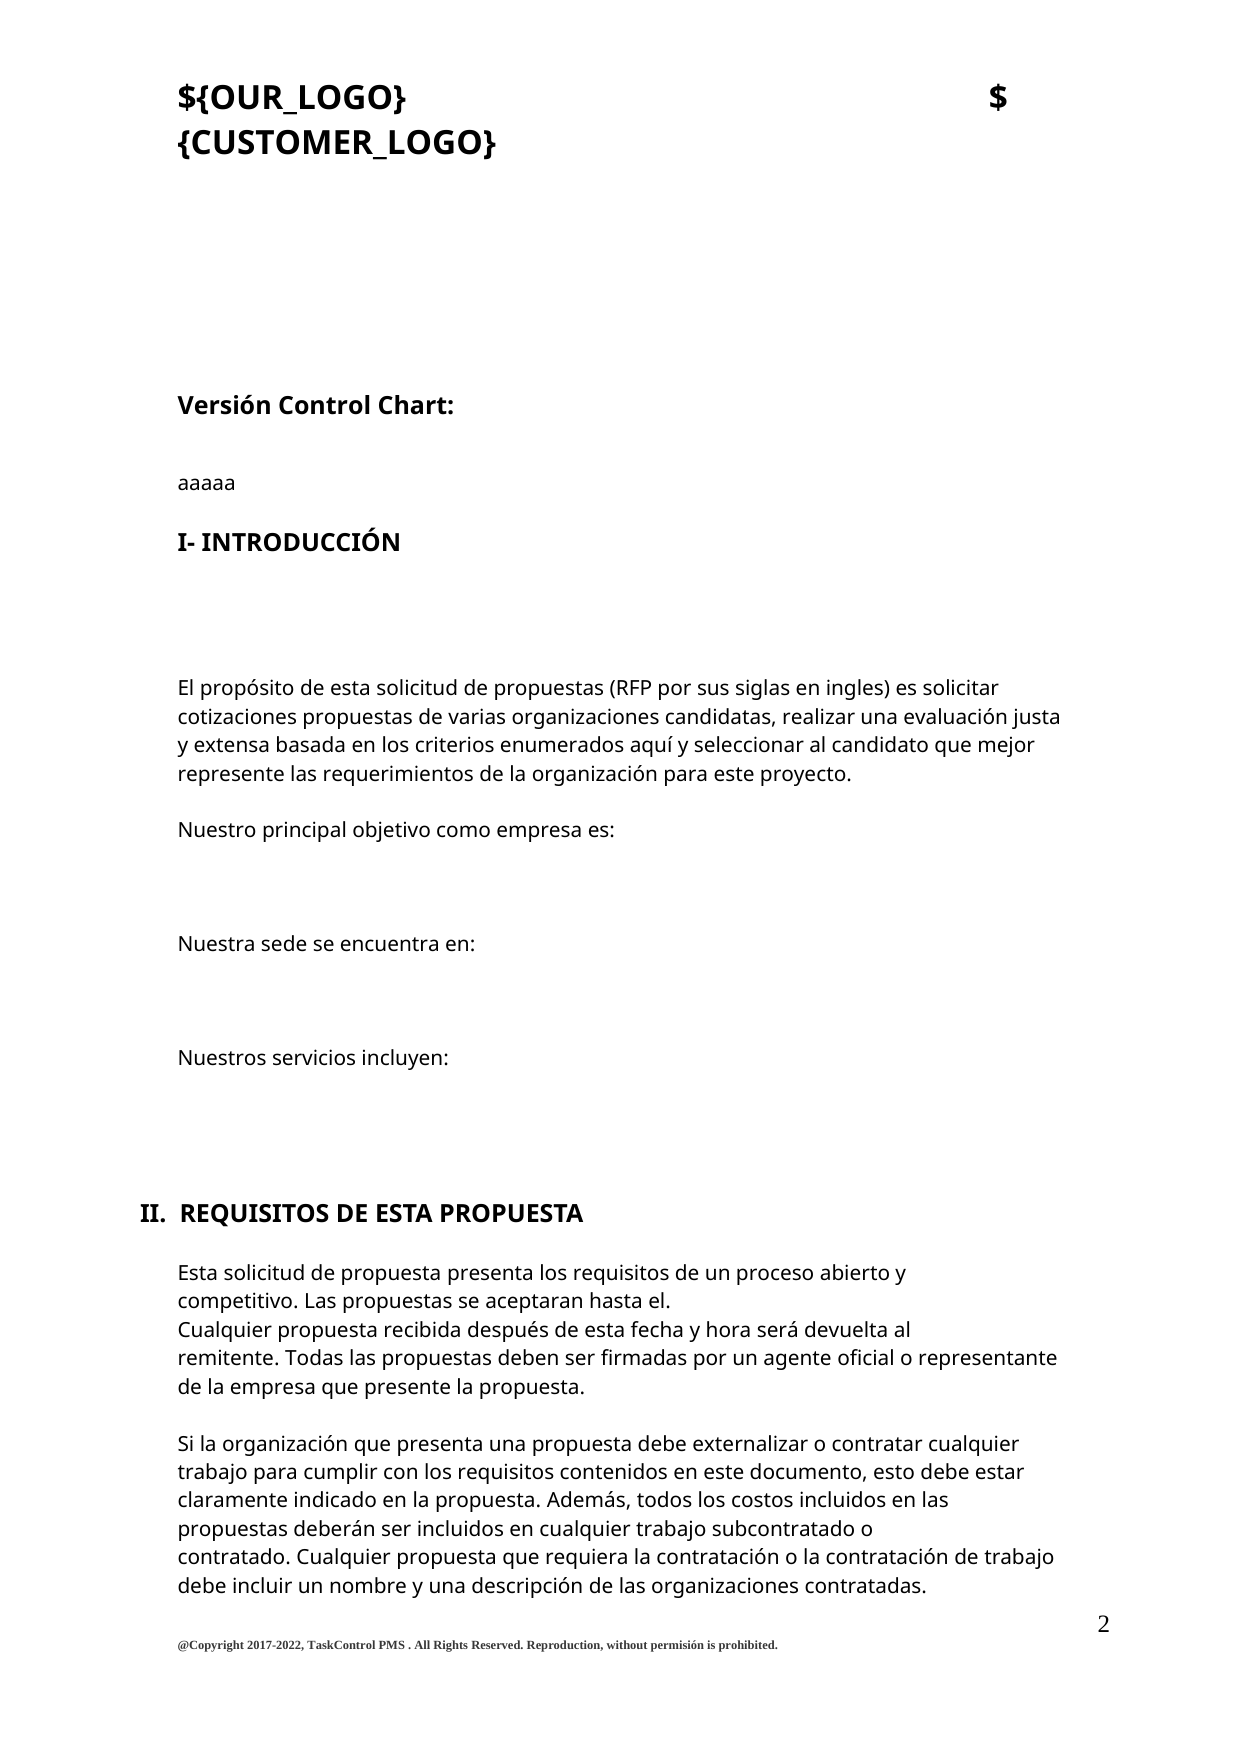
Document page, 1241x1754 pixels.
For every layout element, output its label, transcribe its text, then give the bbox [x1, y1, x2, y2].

text Nuestros servicios incluyen: [177, 1043, 1063, 1072]
text aaaaa [177, 468, 1063, 525]
text Nuestro principal objetivo como empresa es: [177, 816, 1063, 844]
text Esta solicitud de propuesta presenta los requisitos de un proceso abierto y competitivo. Las propuestas se aceptaran hasta el. Cualquier propuesta recibida después de esta fecha y hora será devuelta al remitente. Todas las propuestas deben ser firmadas por un agente oficial o representante de la empresa que presente la propuesta. [177, 1258, 1063, 1400]
subtitle II. REQUISITOS DE ESTA PROPUESTA [140, 1196, 1063, 1230]
text Nuestra sede se encuentra en: [177, 929, 1063, 958]
text Si la organización que presenta una propuesta debe externalizar o contratar cualquier trabajo para cumplir con los requisitos contenidos en este documento, esto debe estar claramente indicado en la propuesta. Además, todos los costos incluidos en las propuestas deberán ser incluidos en cualquier trabajo subcontratado o contratado. Cualquier propuesta que requiera la contratación o la contratación de trabajo debe incluir un nombre y una descripción de las organizaciones contratadas. [177, 1429, 1063, 1599]
text Versión Control Chart: [177, 387, 1063, 422]
text El propósito de esta solicitud de propuestas (RFP por sus siglas en ingles) es solicitar cotizaciones propuestas de varias organizaciones candidatas, realizar una evaluación justa y extensa basada en los criterios enumerados aquí y seleccionar al candidato que mejor represente las requerimientos de la organización para este proyecto. [177, 673, 1063, 787]
subtitle I- INTRODUCCIÓN [177, 525, 1063, 559]
